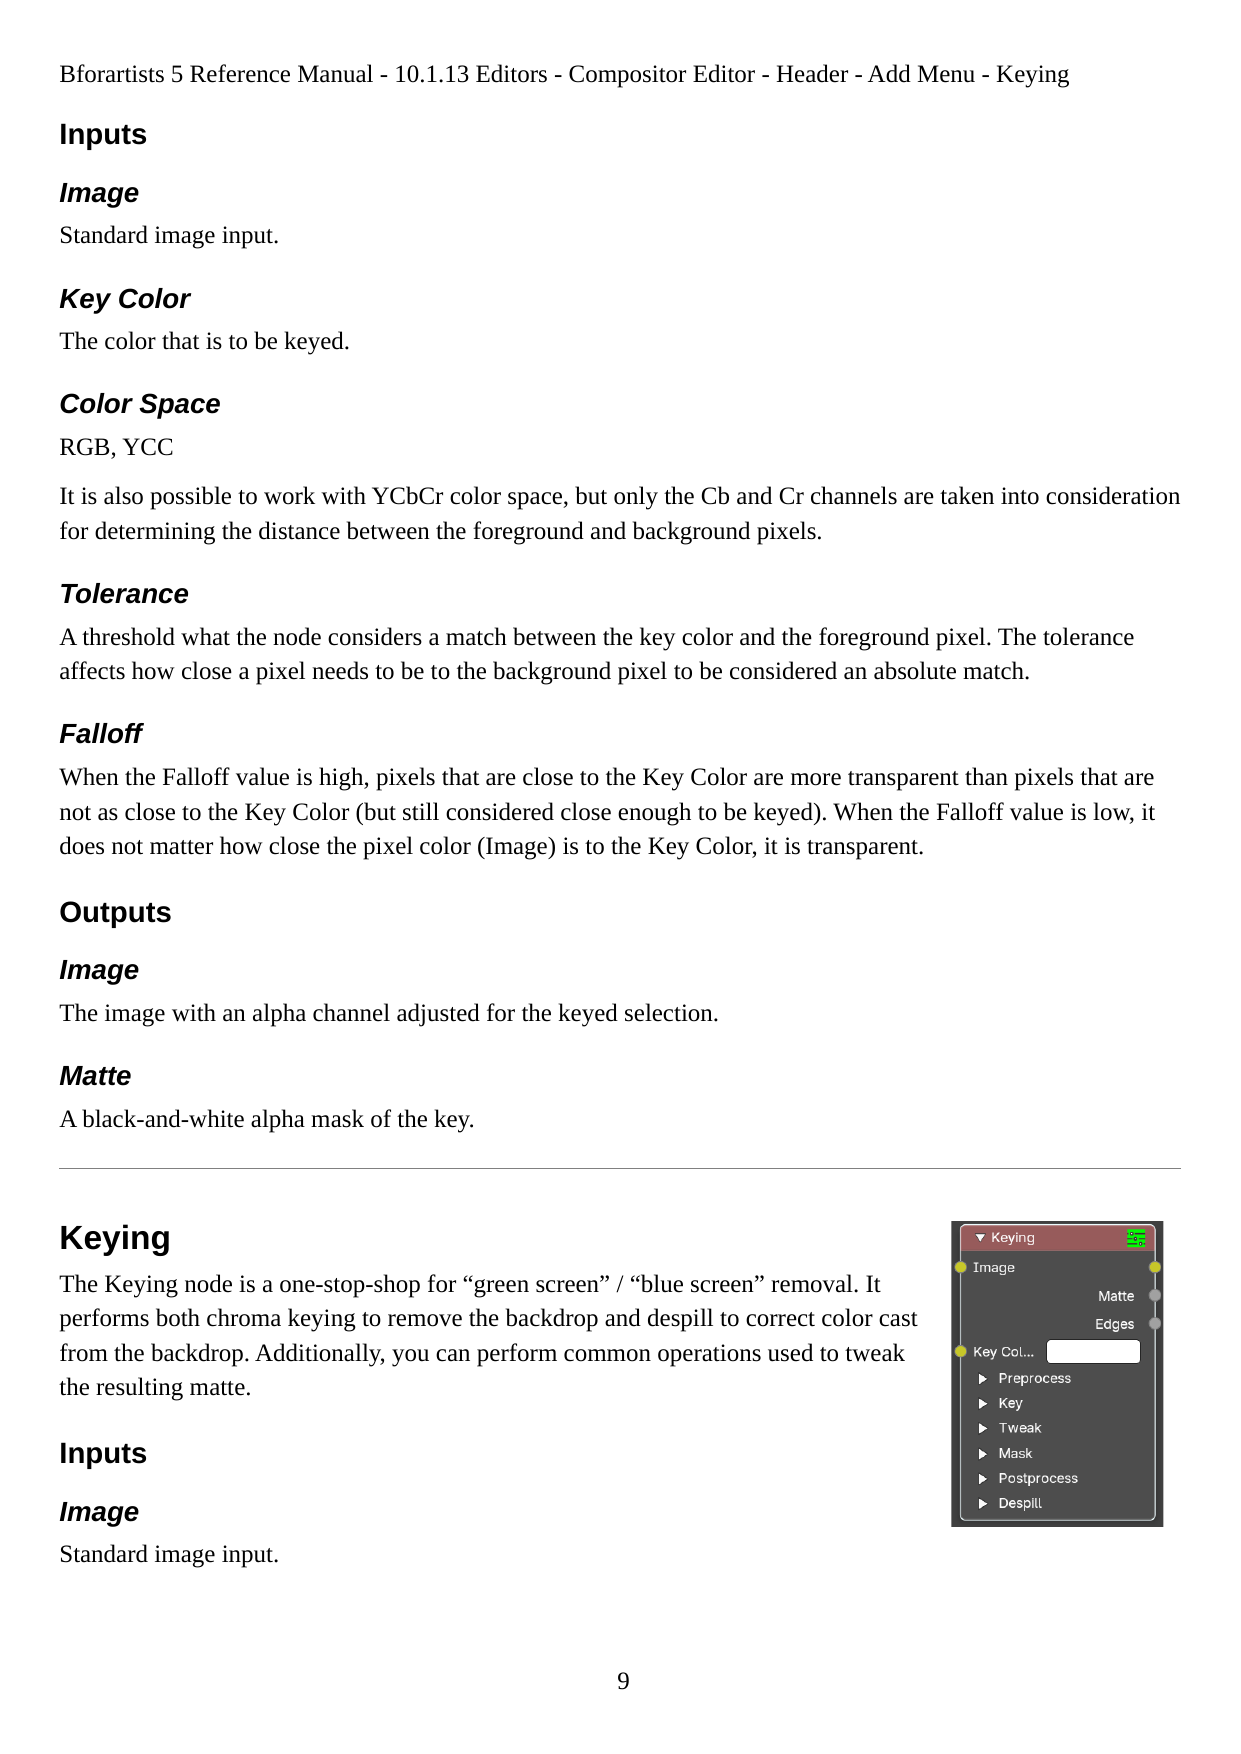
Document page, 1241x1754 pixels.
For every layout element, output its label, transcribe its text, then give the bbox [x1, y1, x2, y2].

subtitle Falloff [59, 718, 1181, 750]
subtitle Inputs [59, 1436, 951, 1470]
subtitle [1164, 1436, 1181, 1470]
subtitle Color Space [59, 388, 1181, 420]
subtitle Tolerance [59, 577, 1181, 609]
subtitle Matte [59, 1059, 1181, 1091]
picture [951, 1221, 1164, 1527]
text Standard image input. [59, 1539, 1181, 1568]
subtitle Key Color [59, 282, 1181, 314]
subtitle Keying [59, 1218, 1181, 1257]
text The image with an alpha channel adjusted for the keyed selection. [59, 998, 1181, 1027]
text The color that is to be keyed. [59, 326, 1181, 355]
subtitle Image [59, 1495, 951, 1527]
text A threshold what the node considers a match between the key color and the foreground pixel. The tolerance affects how close a pixel needs to be to the background pixel to be considered an absolute match. [59, 622, 1181, 685]
text The Keying node is a one-stop-shop for “green screen” / “blue screen” removal. It performs both chroma keying to remove the backdrop and despill to correct color cast from the backdrop. Additionally, you can perform common operations used to tweak the resulting matte. [59, 1269, 951, 1401]
text Standard image input. [59, 220, 1181, 249]
text When the Falloff value is high, pixels that are close to the Key Color are more transparent than pixels that are not as close to the Key Color (but still considered close enough to be keyed). When the Falloff value is low, it does not matter how close the pixel color (Image) is to the Key Color, it is transparent. [59, 762, 1181, 860]
subtitle Outputs [59, 895, 1181, 928]
subtitle [1164, 1495, 1181, 1527]
subtitle Image [59, 953, 1181, 985]
subtitle Image [59, 176, 1181, 208]
text A black-and-white alpha mask of the key. [59, 1104, 1181, 1133]
text RGB, YCC [59, 432, 1181, 461]
subtitle Inputs [59, 117, 1181, 151]
text It is also possible to work with YCbCr color space, but only the Cb and Cr channels are taken into consideration for determining the distance between the foreground and background pixels. [59, 481, 1181, 544]
